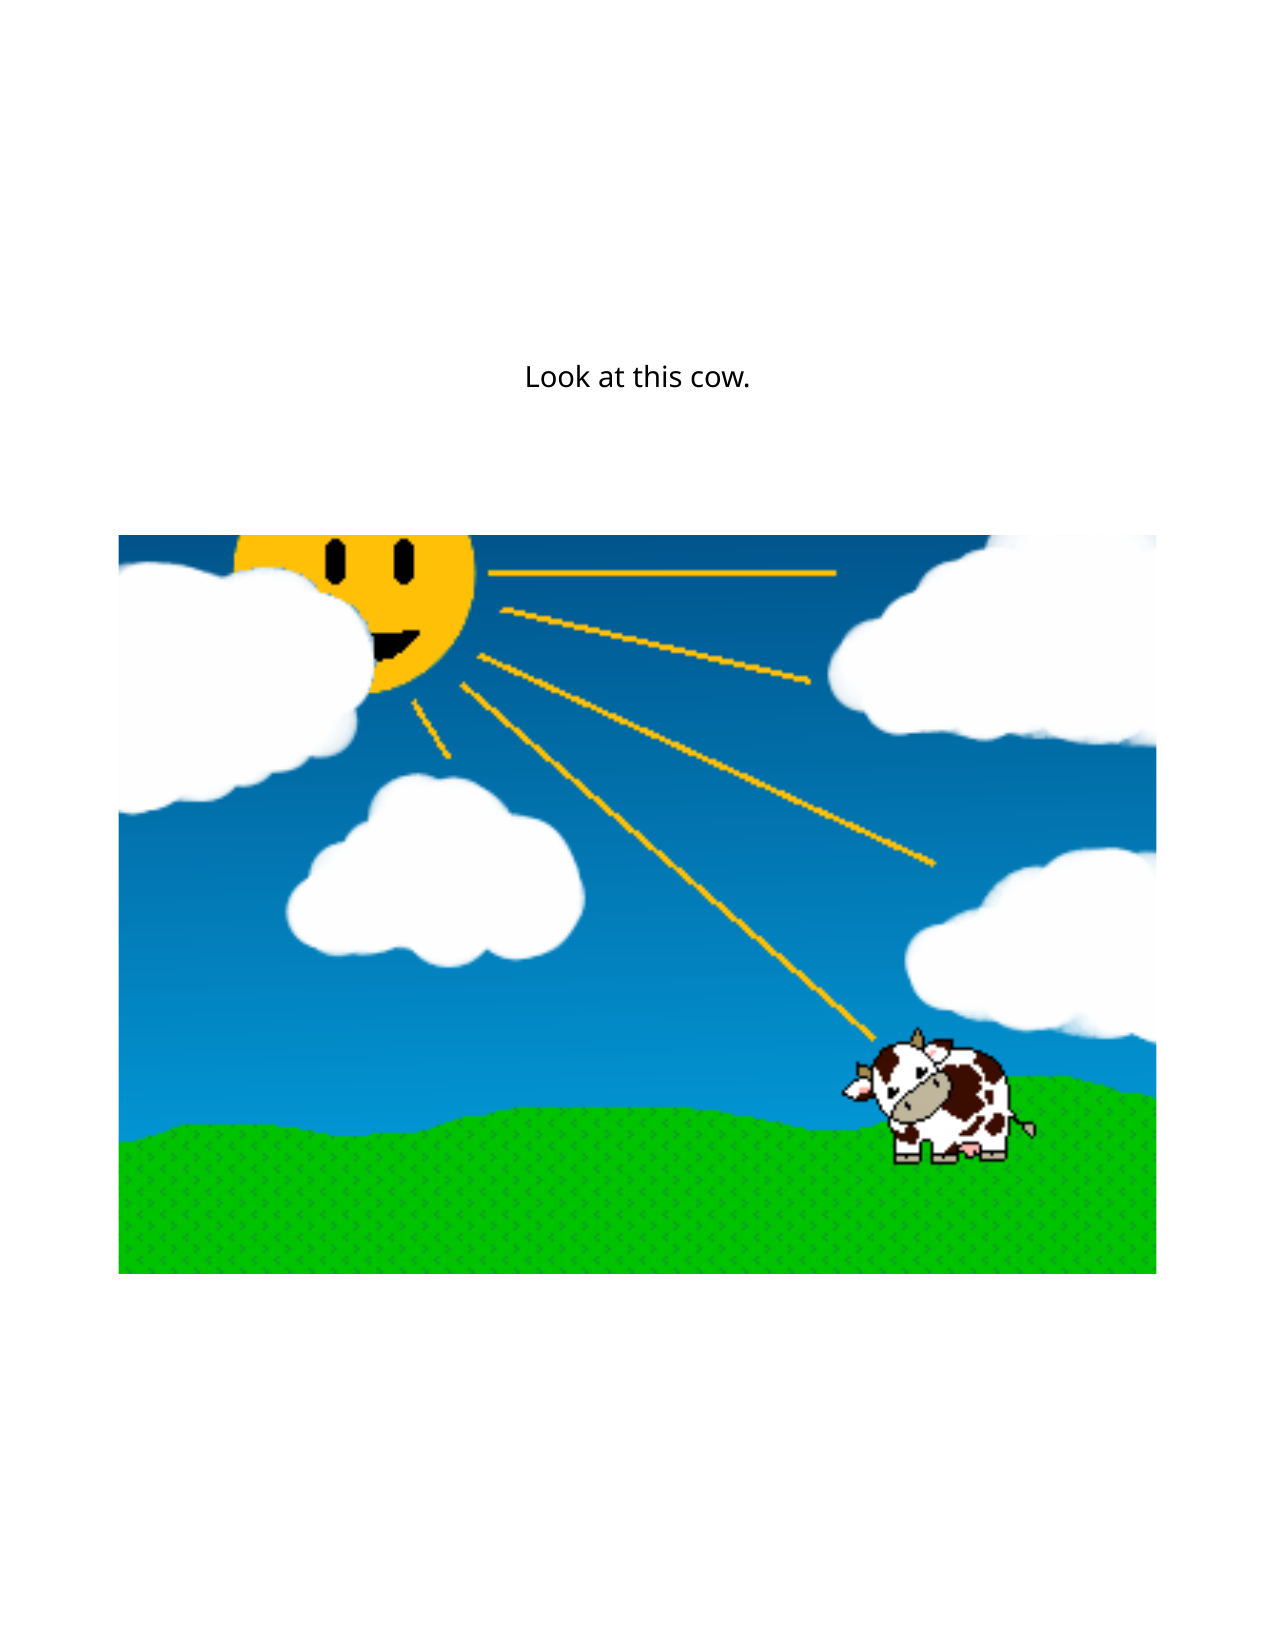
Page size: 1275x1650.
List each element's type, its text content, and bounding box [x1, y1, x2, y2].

text Look at this cow. [118, 356, 1157, 396]
picture [905, 847, 1157, 1045]
picture [118, 1030, 1157, 1274]
picture [285, 770, 585, 968]
picture [118, 535, 1157, 1042]
